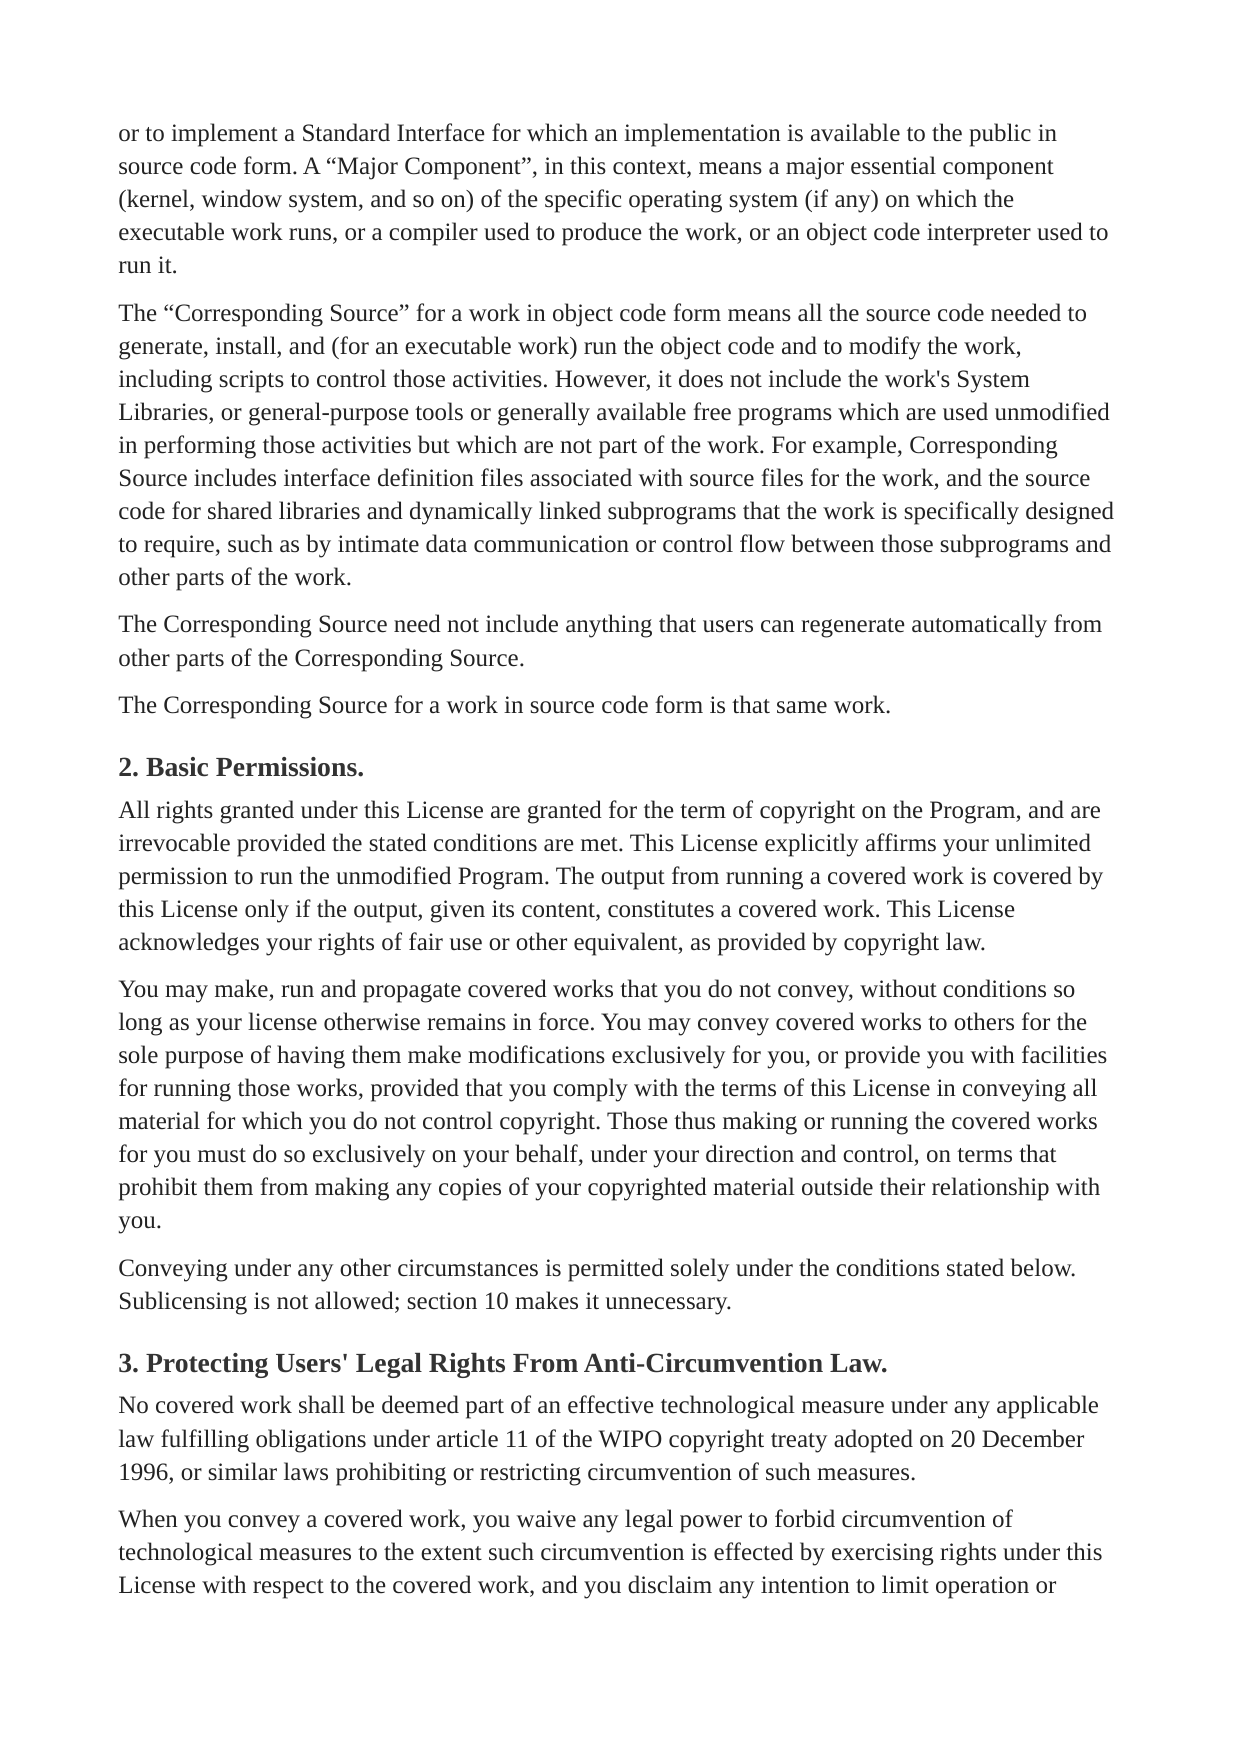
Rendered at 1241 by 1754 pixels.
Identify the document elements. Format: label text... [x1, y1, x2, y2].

text When you convey a covered work, you waive any legal power to forbid circumvention of technological measures to the extent such circumvention is effected by exercising rights under this License with respect to the covered work, and you disclaim any intention to limit operation or [118, 1504, 1122, 1599]
subtitle 3. Protecting Users' Legal Rights From Anti-Circumvention Law. [118, 1346, 1122, 1378]
text All rights granted under this License are granted for the term of copyright on the Program, and are irrevocable provided the stated conditions are met. This License explicitly affirms your unlimited permission to run the unmodified Program. The output from running a covered work is covered by this License only if the output, given its content, constitutes a covered work. This License acknowledges your rights of fair use or other equivalent, as provided by copyright law. [118, 795, 1122, 956]
text The Corresponding Source need not include anything that users can regenerate automatically from other parts of the Corresponding Source. [118, 609, 1122, 671]
text No covered work shall be deemed part of an effective technological measure under any applicable law fulfilling obligations under article 11 of the WIPO copyright treaty adopted on 20 December 1996, or similar laws prohibiting or restricting circumvention of such measures. [118, 1391, 1122, 1485]
text or to implement a Standard Interface for which an implementation is available to the public in source code form. A “Major Component”, in this context, means a major essential component (kernel, window system, and so on) of the specific operating system (if any) on which the executable work runs, or a compiler used to produce the work, or an object code interpreter used to run it. [118, 118, 1122, 279]
text The Corresponding Source for a work in source code form is that same work. [118, 690, 1122, 719]
text Conveying under any other circumstances is permitted solely under the conditions stated below. Sublicensing is not allowed; section 10 makes it unnecessary. [118, 1253, 1122, 1315]
text You may make, run and propagate covered works that you do not convey, without conditions so long as your license otherwise remains in force. You may convey covered works to others for the sole purpose of having them make modifications exclusively for you, or provide you with facilities for running those works, provided that you comply with the terms of this License in conveying all material for which you do not control copyright. Those thus making or running the covered works for you must do so exclusively on your behalf, under your direction and control, on terms that prohibit them from making any copies of your copyrighted material outside their relationship with you. [118, 974, 1122, 1234]
text The “Corresponding Source” for a work in object code form means all the source code needed to generate, install, and (for an executable work) run the object code and to modify the work, including scripts to control those activities. However, it does not include the work's System Libraries, or general-purpose tools or generally available free programs which are used unmodified in performing those activities but which are not part of the work. For example, Corresponding Source includes interface definition files associated with source files for the work, and the source code for shared libraries and dynamically linked subprograms that the work is specifically designed to require, such as by intimate data communication or control flow between those subprograms and other parts of the work. [118, 298, 1122, 591]
subtitle 2. Basic Permissions. [118, 750, 1122, 782]
